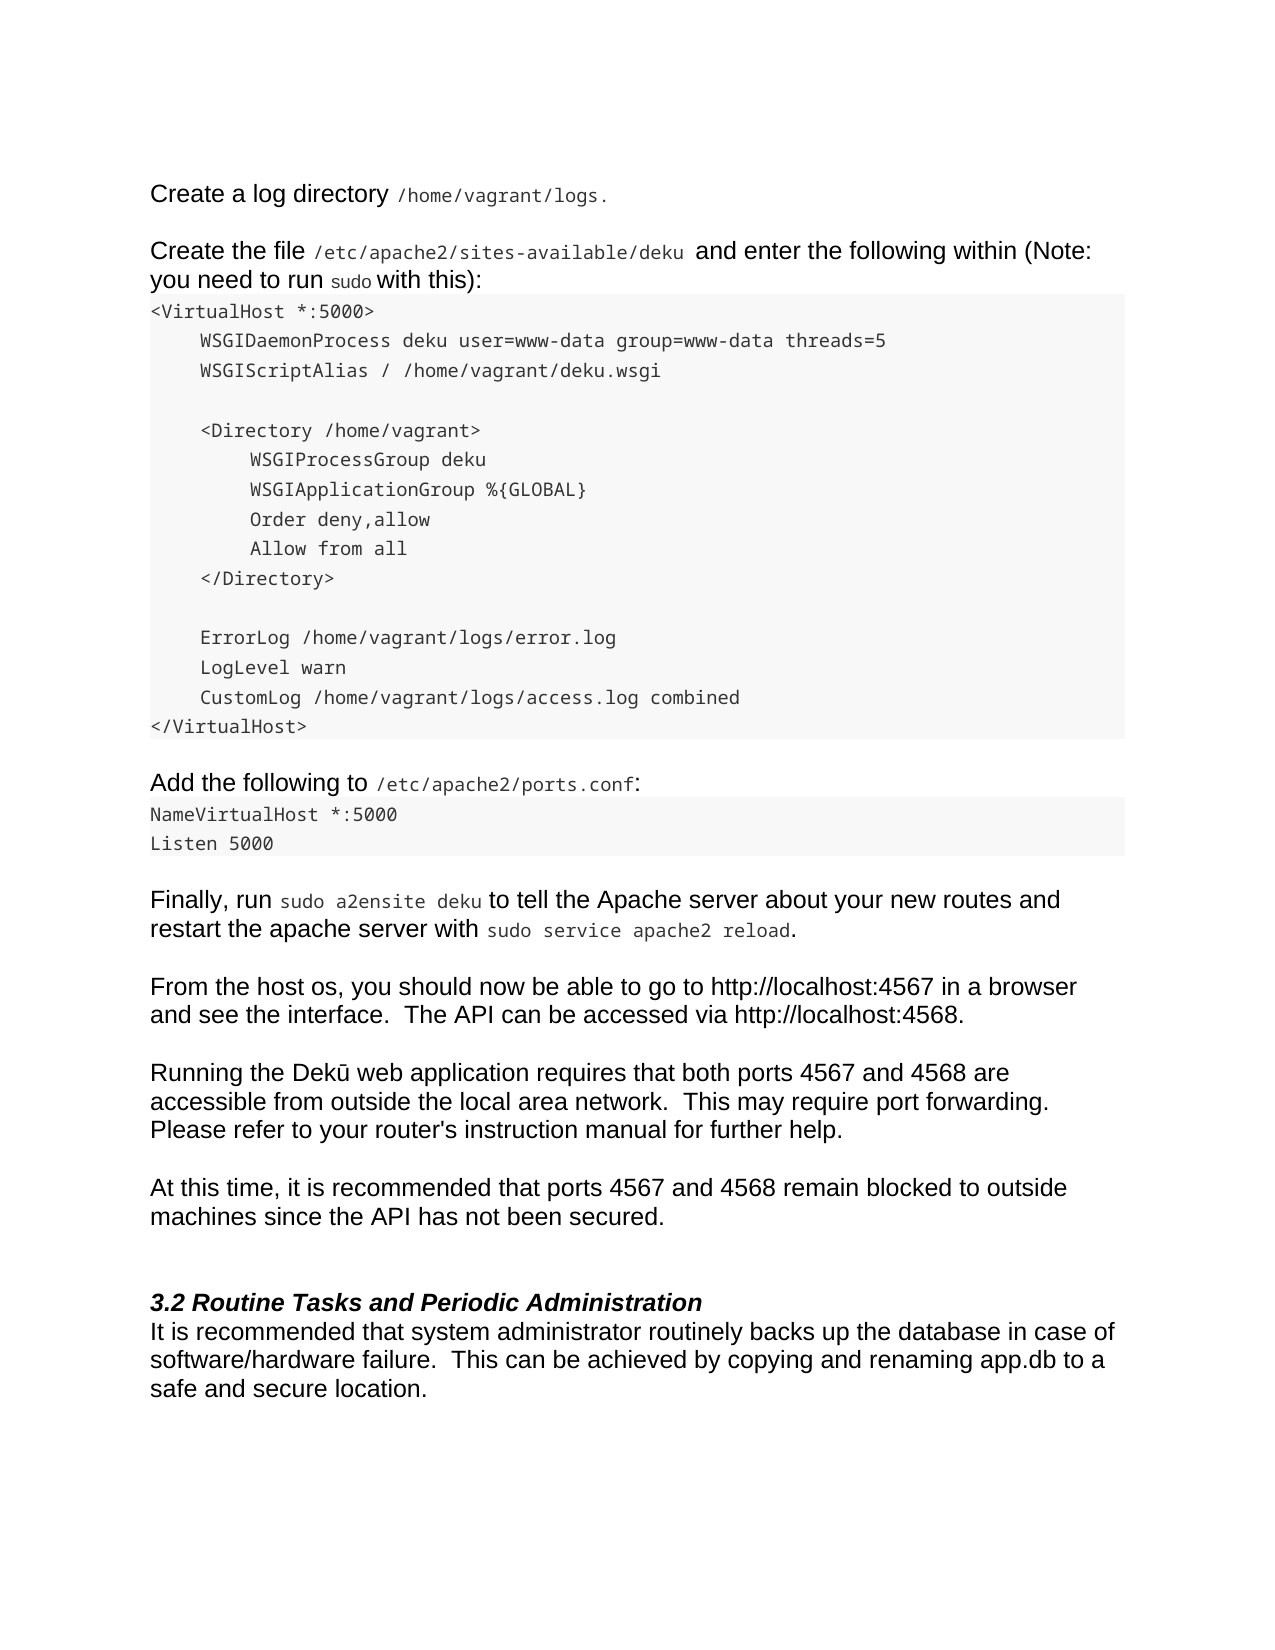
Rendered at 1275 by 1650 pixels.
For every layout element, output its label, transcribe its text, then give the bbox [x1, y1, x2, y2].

text </Directory> [150, 561, 1125, 591]
text WSGIApplicationGroup %{GLOBAL} [150, 472, 1125, 502]
text It is recommended that system administrator routinely backs up the database in case of software/hardware failure. This can be achieved by copying and renaming app.db to a safe and secure location. [150, 1316, 1125, 1403]
text Listen 5000 [150, 827, 1125, 856]
text At this time, it is recommended that ports 4567 and 4568 remain blocked to outside machines since the API has not been secured. [150, 1173, 1125, 1230]
text 3.2 Routine Tasks and Periodic Administration [150, 1288, 1125, 1316]
text WSGIProcessGroup deku [150, 442, 1125, 472]
text Add the following to /etc/apache2/ports.conf: [150, 768, 1125, 797]
text </VirtualHost> [150, 709, 1125, 739]
text Order deny,allow [150, 502, 1125, 531]
text CustomLog /home/vagrant/logs/access.log combined [150, 680, 1125, 709]
text ErrorLog /home/vagrant/logs/error.log [150, 621, 1125, 650]
text WSGIDaemonProcess deku user=www-data group=www-data threads=5 [150, 324, 1125, 353]
text <Directory /home/vagrant> [150, 413, 1125, 442]
text Create the file /etc/apache2/sites-available/deku and enter the following within (Note: you need to run sudo with this): [150, 236, 1125, 294]
text NameVirtualHost *:5000 [150, 797, 1125, 827]
text LogLevel warn [150, 650, 1125, 680]
text Running the Dekū web application requires that both ports 4567 and 4568 are accessible from outside the local area network. This may require port forwarding. Please refer to your router's instruction manual for further help. [150, 1058, 1125, 1144]
text Allow from all [150, 531, 1125, 561]
text From the host os, you should now be able to go to http://localhost:4567 in a browser and see the interface. The API can be accessed via http://localhost:4568. [150, 971, 1125, 1029]
text <VirtualHost *:5000> [150, 294, 1125, 324]
text Create a log directory /home/vagrant/logs. [150, 179, 1125, 208]
text WSGIScriptAlias / /home/vagrant/deku.wsgi [150, 353, 1125, 383]
text Finally, run sudo a2ensite deku to tell the Apache server about your new routes and restart the apache server with sudo service apache2 reload. [150, 885, 1125, 943]
